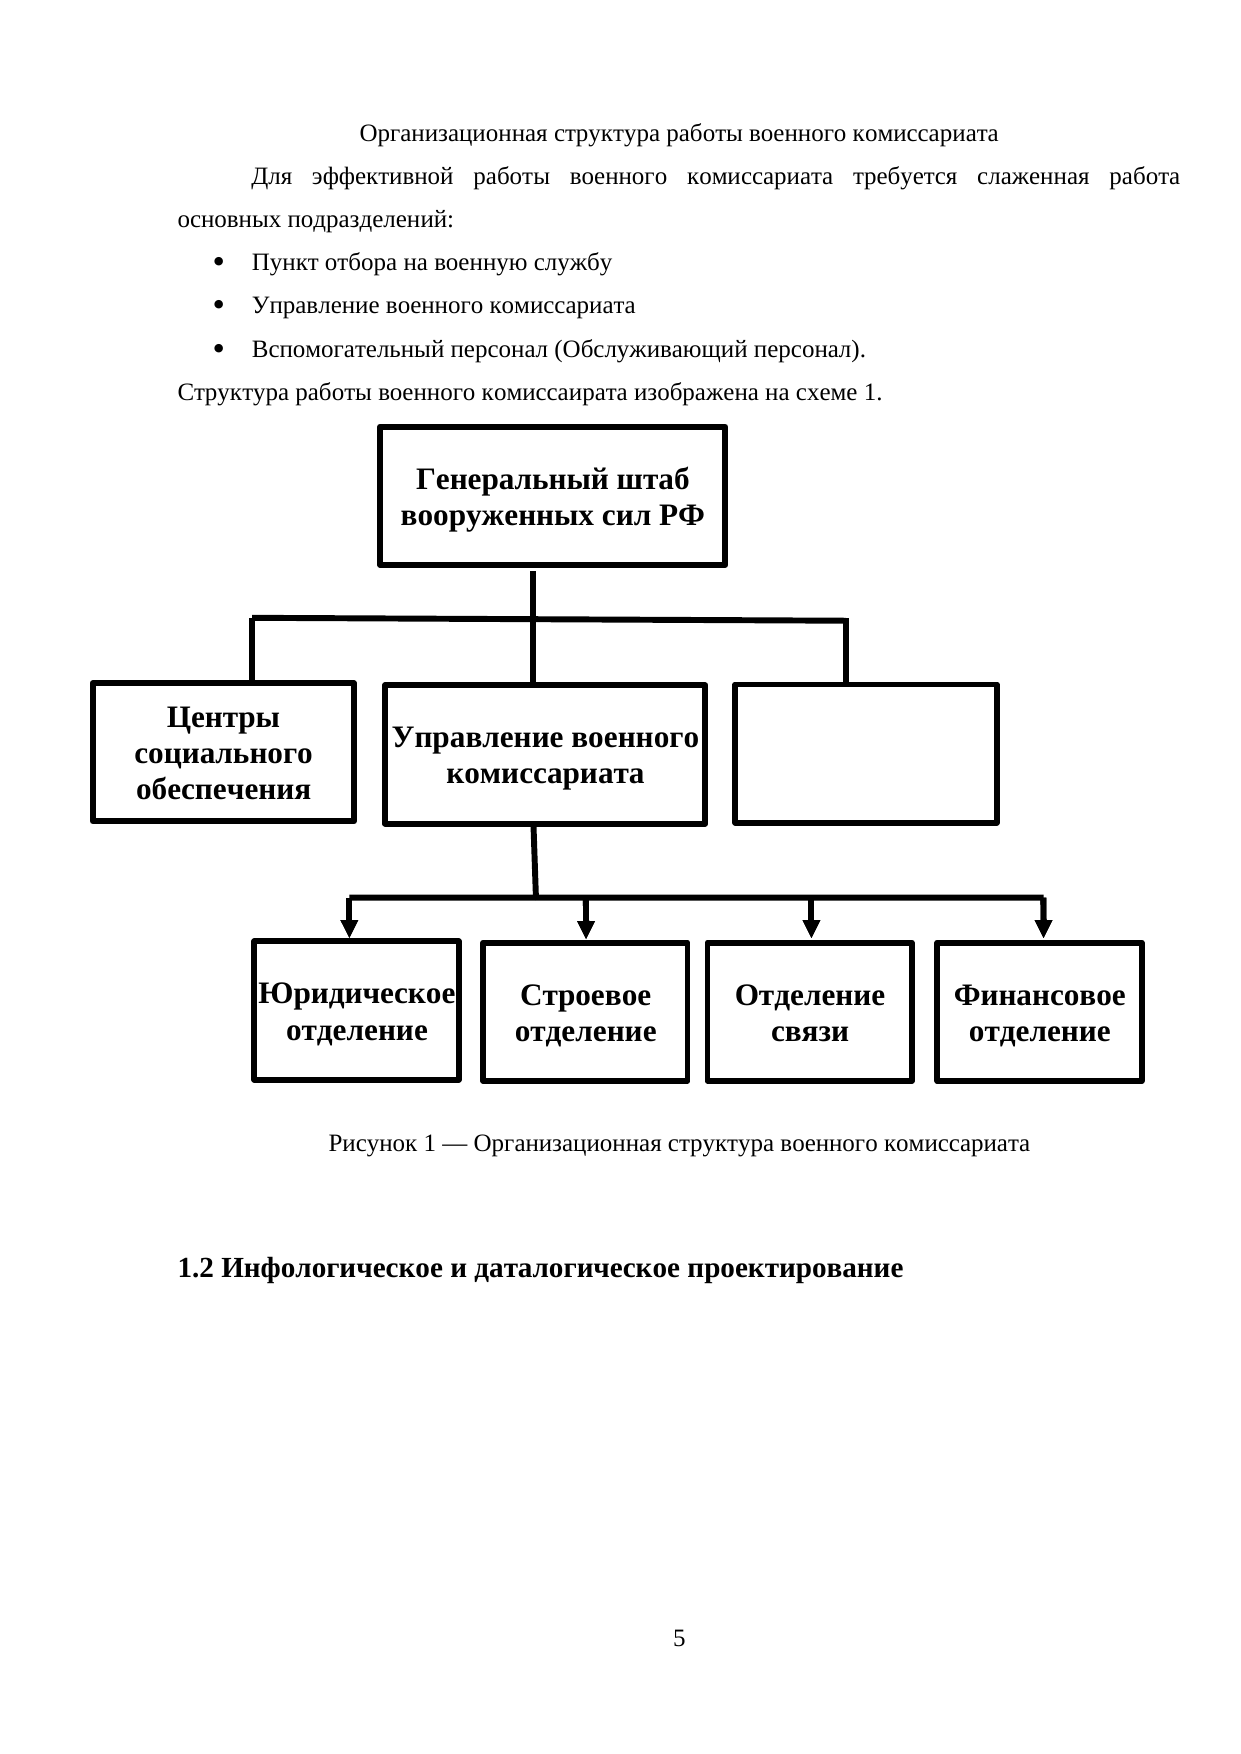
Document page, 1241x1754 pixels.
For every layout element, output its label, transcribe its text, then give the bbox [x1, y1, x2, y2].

text Структура работы военного комиссаирата изображена на схеме 1. [177, 377, 1181, 406]
list Пункт отбора на военную службу [214, 247, 1181, 276]
text Управление военного комиссариата [388, 719, 703, 791]
text Юридическое отделение [257, 975, 456, 1047]
text Строевое отделение [486, 976, 685, 1048]
text Центры социального обеспечения [96, 698, 351, 806]
text Организационная структура работы военного комиссариата [177, 118, 1181, 147]
text Отделение связи [711, 976, 909, 1048]
subtitle 1.2 Инфологическое и даталогическое проектирование [177, 1250, 1181, 1283]
text Рисунок 1 — Организационная структура военного комиссариата [177, 1128, 1181, 1157]
list Вспомогательный персонал (Обслуживающий персонал). [214, 334, 1181, 362]
text Финансовое отделение [940, 976, 1139, 1048]
text Генеральный штаб вооруженных сил РФ [383, 460, 722, 532]
list Управление военного комиссариата [214, 291, 1181, 319]
text Для эффективной работы военного комиссариата требуется слаженная работа основных подразделений: [177, 161, 1181, 233]
